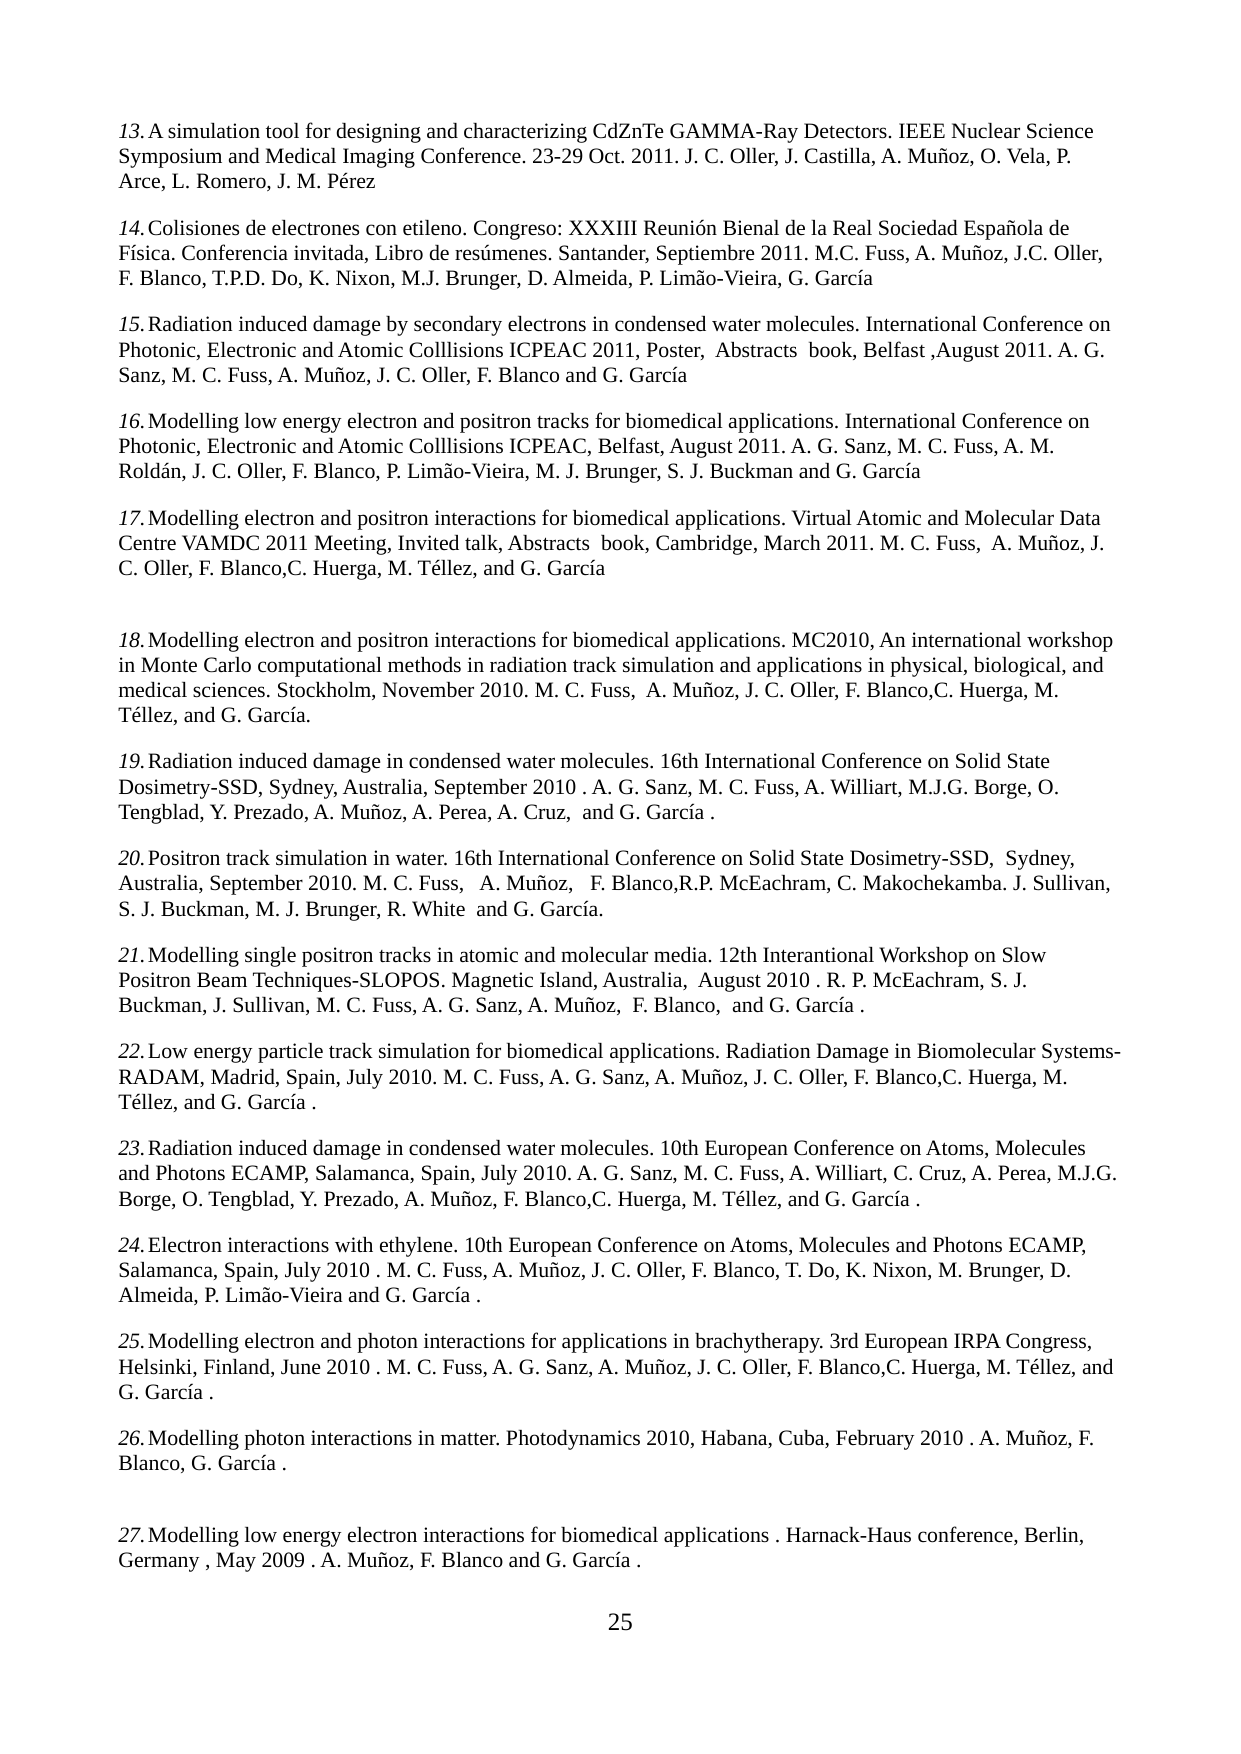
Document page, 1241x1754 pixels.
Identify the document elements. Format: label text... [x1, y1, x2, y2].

list Colisiones de electrones con etileno. Congreso: XXXIII Reunión Bienal de la Real Sociedad Española de Física. Conferencia invitada, Libro de resúmenes. Santander, Septiembre 2011. M.C. Fuss, A. Muñoz, J.C. Oller, F. Blanco, T.P.D. Do, K. Nixon, M.J. Brunger, D. Almeida, P. Limão-Vieira, G. García [118, 215, 1122, 290]
list Modelling electron and positron interactions for biomedical applications. Virtual Atomic and Molecular Data Centre VAMDC 2011 Meeting, Invited talk, Abstracts book, Cambridge, March 2011. M. C. Fuss, A. Muñoz, J. C. Oller, F. Blanco,C. Huerga, M. Téllez, and G. García [118, 505, 1122, 606]
list Modelling single positron tracks in atomic and molecular media. 12th Interantional Workshop on Slow Positron Beam Techniques-SLOPOS. Magnetic Island, Australia, August 2010 . R. P. McEachram, S. J. Buckman, J. Sullivan, M. C. Fuss, A. G. Sanz, A. Muñoz, F. Blanco, and G. García . [118, 942, 1122, 1017]
list Modelling low energy electron interactions for biomedical applications . Harnack-Haus conference, Berlin, Germany , May 2009 . A. Muñoz, F. Blanco and G. García . [118, 1522, 1122, 1572]
list Electron interactions with ethylene. 10th European Conference on Atoms, Molecules and Photons ECAMP, Salamanca, Spain, July 2010 . M. C. Fuss, A. Muñoz, J. C. Oller, F. Blanco, T. Do, K. Nixon, M. Brunger, D. Almeida, P. Limão-Vieira and G. García . [118, 1232, 1122, 1307]
list Radiation induced damage by secondary electrons in condensed water molecules. International Conference on Photonic, Electronic and Atomic Colllisions ICPEAC 2011, Poster, Abstracts book, Belfast ,August 2011. A. G. Sanz, M. C. Fuss, A. Muñoz, J. C. Oller, F. Blanco and G. García [118, 311, 1122, 387]
list Modelling electron and positron interactions for biomedical applications. MC2010, An international workshop in Monte Carlo computational methods in radiation track simulation and applications in physical, biological, and medical sciences. Stockholm, November 2010. M. C. Fuss, A. Muñoz, J. C. Oller, F. Blanco,C. Huerga, M. Téllez, and G. García. [118, 627, 1122, 727]
list Modelling electron and photon interactions for applications in brachytherapy. 3rd European IRPA Congress, Helsinki, Finland, June 2010 . M. C. Fuss, A. G. Sanz, A. Muñoz, J. C. Oller, F. Blanco,C. Huerga, M. Téllez, and G. García . [118, 1328, 1122, 1404]
list Modelling low energy electron and positron tracks for biomedical applications. International Conference on Photonic, Electronic and Atomic Colllisions ICPEAC, Belfast, August 2011. A. G. Sanz, M. C. Fuss, A. M. Roldán, J. C. Oller, F. Blanco, P. Limão-Vieira, M. J. Brunger, S. J. Buckman and G. García [118, 408, 1122, 484]
list A simulation tool for designing and characterizing CdZnTe GAMMA-Ray Detectors. IEEE Nuclear Science Symposium and Medical Imaging Conference. 23-29 Oct. 2011. J. C. Oller, J. Castilla, A. Muñoz, O. Vela, P. Arce, L. Romero, J. M. Pérez [118, 118, 1122, 194]
list Low energy particle track simulation for biomedical applications. Radiation Damage in Biomolecular Systems-RADAM, Madrid, Spain, July 2010. M. C. Fuss, A. G. Sanz, A. Muñoz, J. C. Oller, F. Blanco,C. Huerga, M. Téllez, and G. García . [118, 1038, 1122, 1114]
list Radiation induced damage in condensed water molecules. 16th International Conference on Solid State Dosimetry-SSD, Sydney, Australia, September 2010 . A. G. Sanz, M. C. Fuss, A. Williart, M.J.G. Borge, O. Tengblad, Y. Prezado, A. Muñoz, A. Perea, A. Cruz, and G. García . [118, 748, 1122, 824]
list Positron track simulation in water. 16th International Conference on Solid State Dosimetry-SSD, Sydney, Australia, September 2010. M. C. Fuss, A. Muñoz, F. Blanco,R.P. McEachram, C. Makochekamba. J. Sullivan, S. J. Buckman, M. J. Brunger, R. White and G. García. [118, 845, 1122, 921]
list Radiation induced damage in condensed water molecules. 10th European Conference on Atoms, Molecules and Photons ECAMP, Salamanca, Spain, July 2010. A. G. Sanz, M. C. Fuss, A. Williart, C. Cruz, A. Perea, M.J.G. Borge, O. Tengblad, Y. Prezado, A. Muñoz, F. Blanco,C. Huerga, M. Téllez, and G. García . [118, 1135, 1122, 1211]
list Modelling photon interactions in matter. Photodynamics 2010, Habana, Cuba, February 2010 . A. Muñoz, F. Blanco, G. García . [118, 1425, 1122, 1501]
